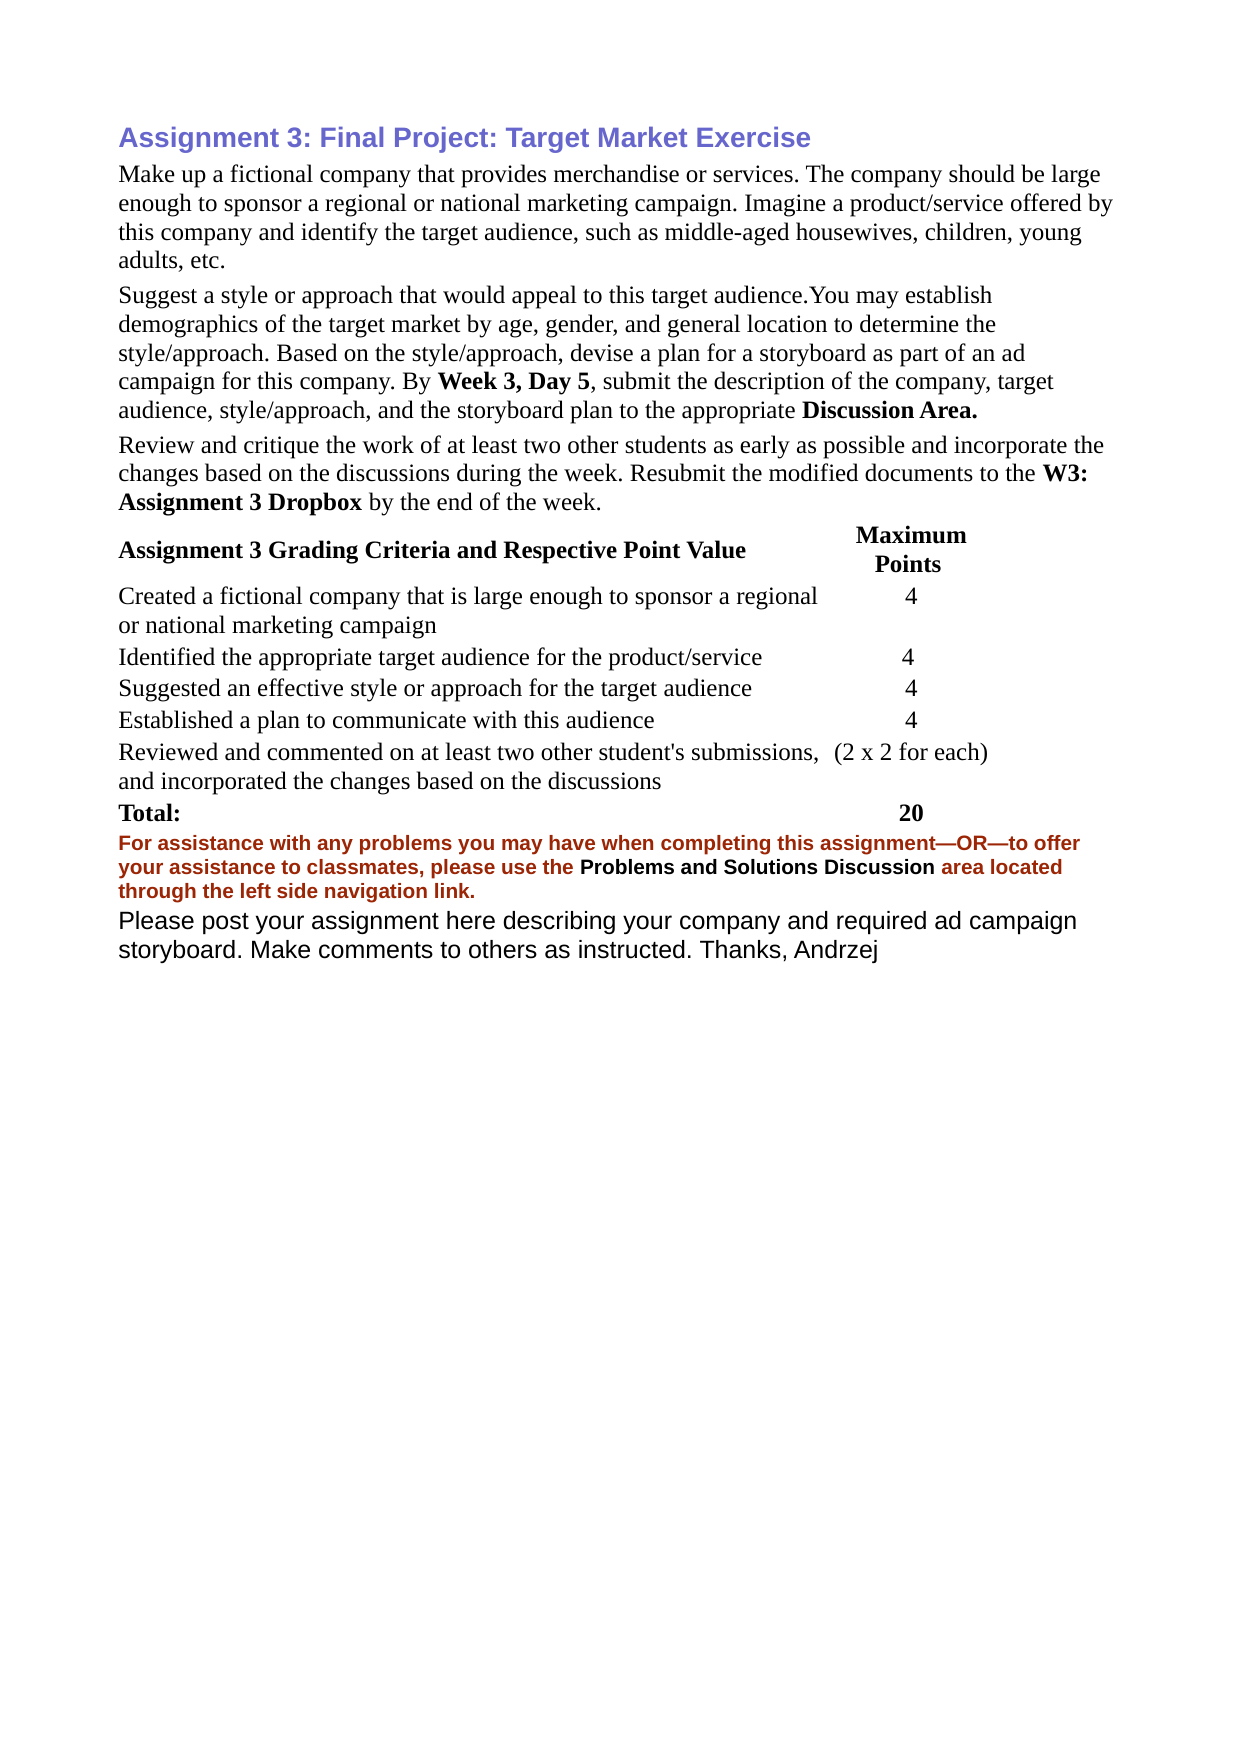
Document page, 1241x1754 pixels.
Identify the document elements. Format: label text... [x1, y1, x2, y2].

table_cell Established a plan to communicate with this audience [117, 704, 831, 736]
text Assignment 3: Final Project: Target Market Exercise [118, 121, 1122, 153]
table_cell Reviewed and commented on at least two other student's submissions, and incorporated the changes based on the discussions [117, 736, 831, 796]
text Make up a fictional company that provides merchandise or services. The company should be large enough to sponsor a regional or national marketing campaign. Imagine a product/service offered by this company and identify the target audience, such as middle-aged housewives, children, young adults, etc. [118, 159, 1122, 274]
text Review and critique the work of at least two other students as early as possible and incorporate the changes based on the discussions during the week. Resubmit the modified documents to the W3: Assignment 3 Dropbox by the end of the week. [118, 430, 1122, 516]
table_cell Identified the appropriate target audience for the product/service [117, 640, 831, 672]
table_header Maximum Points [831, 519, 992, 579]
table_cell 20 [831, 796, 992, 828]
table_cell 4 [831, 672, 992, 704]
table_cell (2 x 2 for each) [831, 736, 992, 796]
text Suggest a style or approach that would appeal to this target audience.You may establish demographics of the target market by age, gender, and general location to determine the style/approach. Based on the style/approach, devise a plan for a storyboard as part of an ad campaign for this company. By Week 3, Day 5, submit the description of the company, target audience, style/approach, and the storyboard plan to the appropriate Discussion Area. [118, 280, 1122, 424]
table_cell Total: [117, 796, 831, 828]
text Please post your assignment here describing your company and required ad campaign storyboard. Make comments to others as instructed. Thanks, Andrzej [118, 906, 1122, 963]
table_cell 4 [831, 704, 992, 736]
table_cell 4 [831, 640, 992, 672]
table_cell 4 [831, 580, 992, 640]
table_cell Created a fictional company that is large enough to sponsor a regional or national marketing campaign [117, 580, 831, 640]
table_header Assignment 3 Grading Criteria and Respective Point Value [117, 519, 831, 579]
text For assistance with any problems you may have when completing this assignment—OR—to offer your assistance to classmates, please use the Problems and Solutions Discussion area located through the left side navigation link. [118, 831, 1122, 903]
table_cell Suggested an effective style or approach for the target audience [117, 672, 831, 704]
